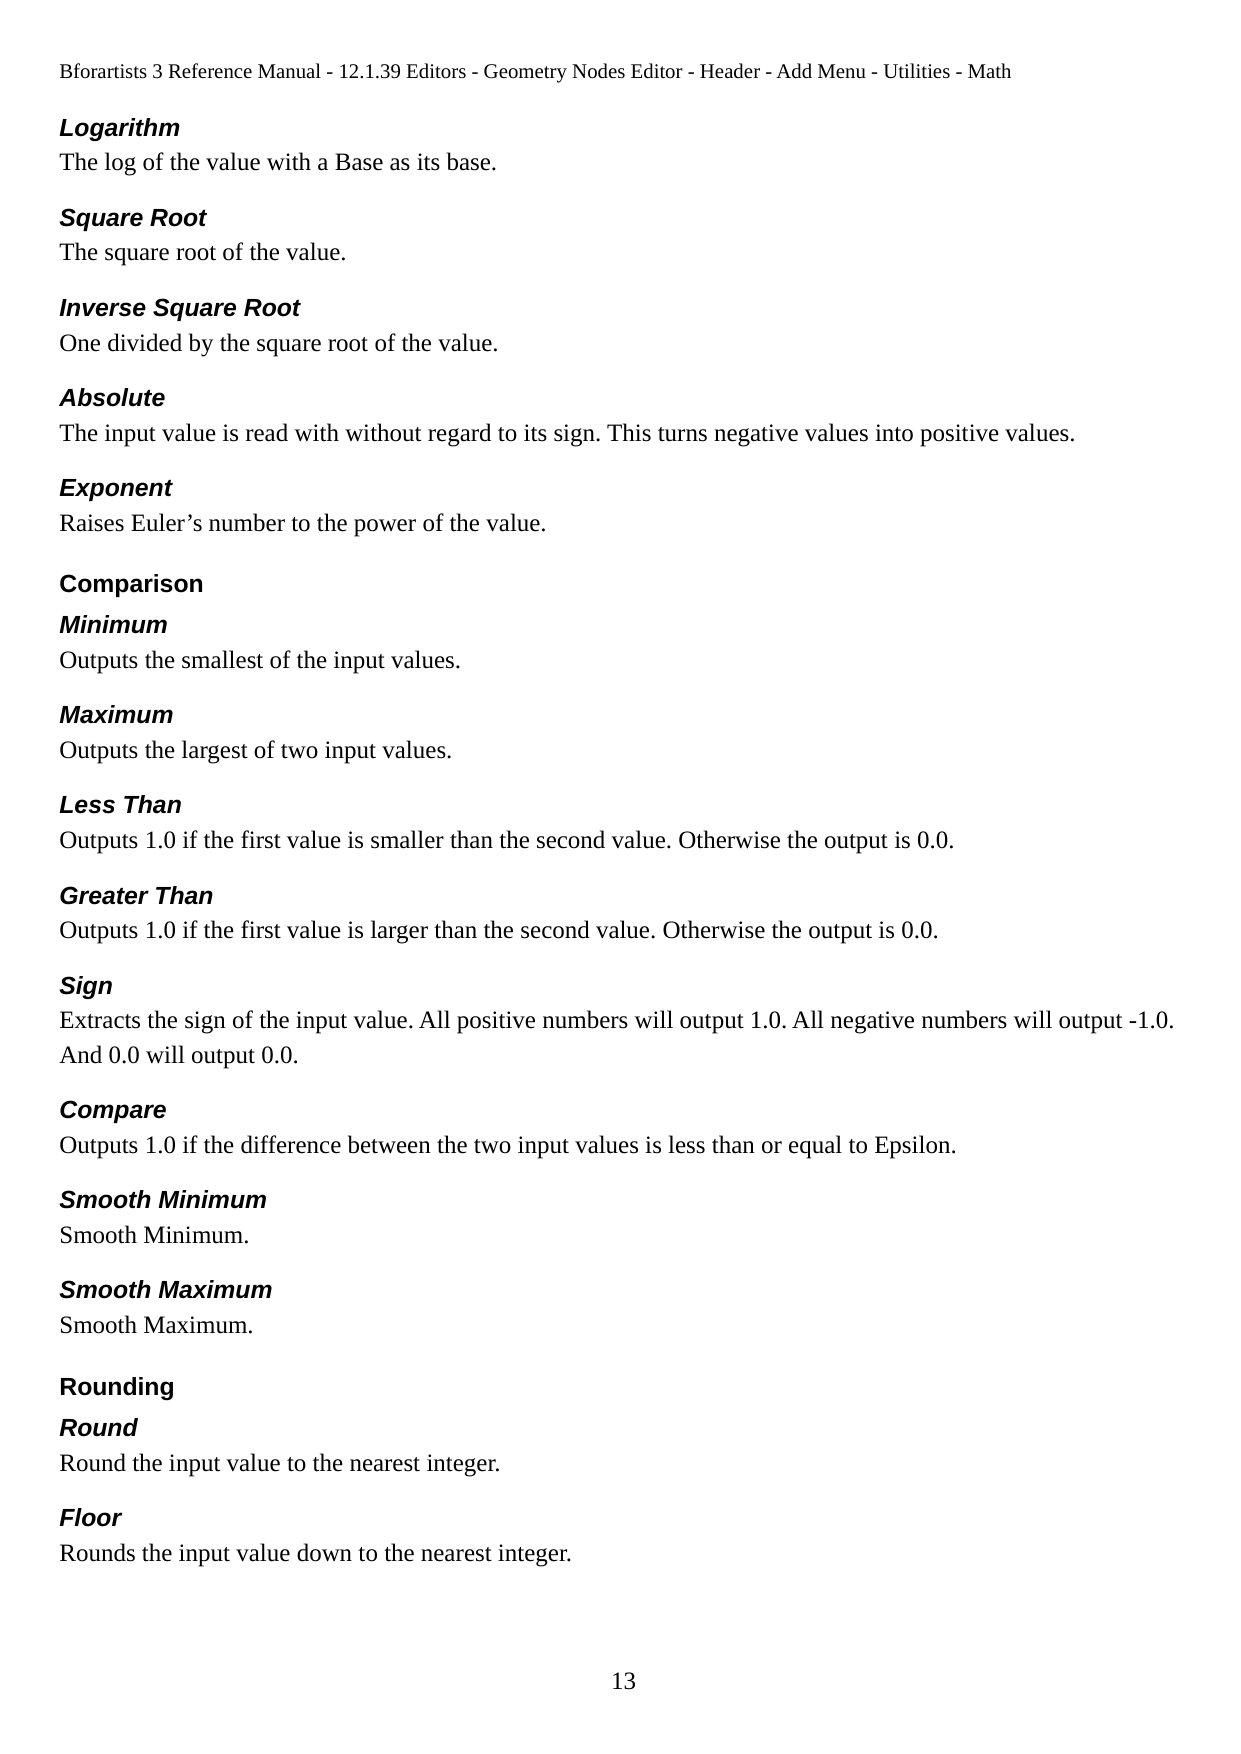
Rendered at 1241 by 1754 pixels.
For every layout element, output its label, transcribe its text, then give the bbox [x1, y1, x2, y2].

subtitle Exponent [59, 473, 1181, 502]
subtitle Maximum [59, 701, 1181, 729]
text Extracts the sign of the input value. All positive numbers will output 1.0. All negative numbers will output -1.0. And 0.0 will output 0.0. [59, 1006, 1181, 1069]
text Outputs 1.0 if the first value is larger than the second value. Otherwise the output is 0.0. [59, 916, 1181, 944]
subtitle Floor [59, 1503, 1181, 1532]
subtitle Minimum [59, 610, 1181, 639]
subtitle Compare [59, 1095, 1181, 1124]
subtitle Smooth Minimum [59, 1186, 1181, 1214]
text Round the input value to the nearest integer. [59, 1448, 1181, 1477]
subtitle Square Root [59, 203, 1181, 231]
text Outputs the smallest of the input values. [59, 645, 1181, 674]
subtitle Round [59, 1413, 1181, 1442]
subtitle Less Than [59, 791, 1181, 819]
text Outputs 1.0 if the first value is smaller than the second value. Otherwise the output is 0.0. [59, 825, 1181, 854]
text The input value is read with without regard to its sign. This turns negative values into positive values. [59, 418, 1181, 446]
text Rounds the input value down to the nearest integer. [59, 1538, 1181, 1567]
text The log of the value with a Base as its base. [59, 147, 1181, 176]
text The square root of the value. [59, 237, 1181, 266]
text Outputs 1.0 if the difference between the two input values is less than or equal to Epsilon. [59, 1130, 1181, 1159]
text Smooth Minimum. [59, 1220, 1181, 1249]
text One divided by the square root of the value. [59, 328, 1181, 356]
subtitle Absolute [59, 383, 1181, 411]
subtitle Rounding [59, 1372, 1181, 1401]
text Outputs the largest of two input values. [59, 735, 1181, 764]
subtitle Inverse Square Root [59, 293, 1181, 321]
subtitle Comparison [59, 569, 1181, 598]
subtitle Sign [59, 971, 1181, 999]
text Smooth Maximum. [59, 1310, 1181, 1339]
subtitle Logarithm [59, 113, 1181, 141]
subtitle Smooth Maximum [59, 1276, 1181, 1304]
text Raises Euler’s number to the power of the value. [59, 508, 1181, 537]
subtitle Greater Than [59, 881, 1181, 909]
